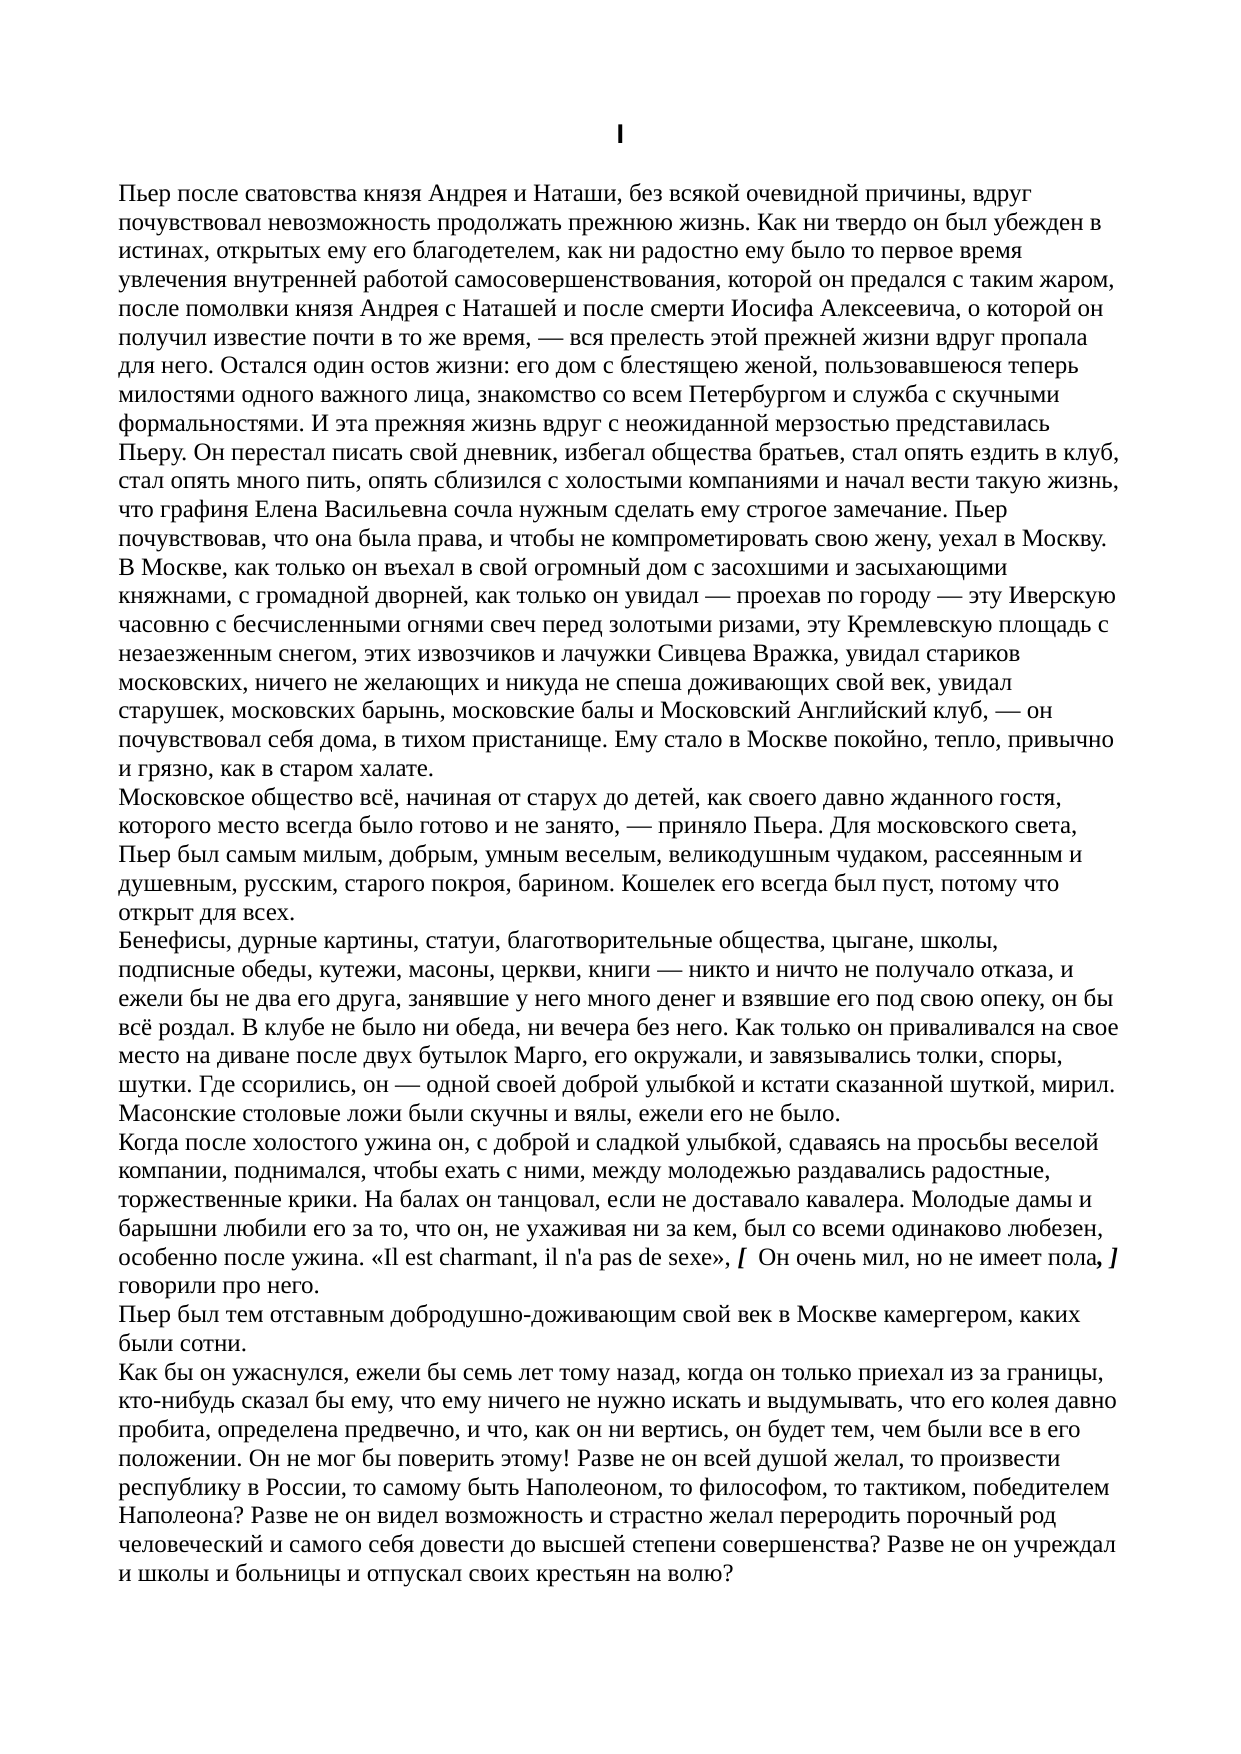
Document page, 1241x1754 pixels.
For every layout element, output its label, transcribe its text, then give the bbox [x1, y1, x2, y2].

text Пьер был тем отставным добродушно-доживающим свой век в Москве камергером, каких были сотни. [118, 1299, 1122, 1357]
subtitle I [118, 118, 1122, 149]
text Московское общество всё, начиная от старух до детей, как своего давно жданного гостя, которого место всегда было готово и не занято, — приняло Пьера. Для московского света, Пьер был самым милым, добрым, умным веселым, великодушным чудаком, рассеянным и душевным, русским, старого покроя, барином. Кошелек его всегда был пуст, потому что открыт для всех. [118, 782, 1122, 926]
text Как бы он ужаснулся, ежели бы семь лет тому назад, когда он только приехал из за границы, кто-нибудь сказал бы ему, что ему ничего не нужно искать и выдумывать, что его колея давно пробита, определена предвечно, и что, как он ни вертись, он будет тем, чем были все в его положении. Он не мог бы поверить этому! Разве не он всей душой желал, то произвести республику в России, то самому быть Наполеоном, то философом, то тактиком, победителем Наполеона? Разве не он видел возможность и страстно желал переродить порочный род человеческий и самого себя довести до высшей степени совершенства? Разве не он учреждал и школы и больницы и отпускал своих крестьян на волю? [118, 1357, 1122, 1587]
text Когда после холостого ужина он, с доброй и сладкой улыбкой, сдаваясь на просьбы веселой компании, поднимался, чтобы ехать с ними, между молодежью раздавались радостные, торжественные крики. На балах он танцовал, если не доставало кавалера. Молодые дамы и барышни любили его за то, что он, не ухаживая ни за кем, был со всеми одинаково любезен, особенно после ужина. «Il est charmant, il n'a pas de seхе», [ Он очень мил, но не имеет пола, ] говорили про него. [118, 1127, 1122, 1299]
text В Москве, как только он въехал в свой огромный дом с засохшими и засыхающими княжнами, с громадной дворней, как только он увидал — проехав по городу — эту Иверскую часовню с бесчисленными огнями свеч перед золотыми ризами, эту Кремлевскую площадь с незаезженным снегом, этих извозчиков и лачужки Сивцева Вражка, увидал стариков московских, ничего не желающих и никуда не спеша доживающих свой век, увидал старушек, московских барынь, московские балы и Московский Английский клуб, — он почувствовал себя дома, в тихом пристанище. Ему стало в Москве покойно, тепло, привычно и грязно, как в старом халате. [118, 552, 1122, 782]
text Пьер после сватовства князя Андрея и Наташи, без всякой очевидной причины, вдруг почувствовал невозможность продолжать прежнюю жизнь. Как ни твердо он был убежден в истинах, открытых ему его благодетелем, как ни радостно ему было то первое время увлечения внутренней работой самосовершенствования, которой он предался с таким жаром, после помолвки князя Андрея с Наташей и после смерти Иосифа Алексеевича, о которой он получил известие почти в то же время, — вся прелесть этой прежней жизни вдруг пропала для него. Остался один остов жизни: его дом с блестящею женой, пользовавшеюся теперь милостями одного важного лица, знакомство со всем Петербургом и служба с скучными формальностями. И эта прежняя жизнь вдруг с неожиданной мерзостью представилась Пьеру. Он перестал писать свой дневник, избегал общества братьев, стал опять ездить в клуб, стал опять много пить, опять сблизился с холостыми компаниями и начал вести такую жизнь, что графиня Елена Васильевна сочла нужным сделать ему строгое замечание. Пьер почувствовав, что она была права, и чтобы не компрометировать свою жену, уехал в Москву. [118, 178, 1122, 552]
text Бенефисы, дурные картины, статуи, благотворительные общества, цыгане, школы, подписные обеды, кутежи, масоны, церкви, книги — никто и ничто не получало отказа, и ежели бы не два его друга, занявшие у него много денег и взявшие его под свою опеку, он бы всё роздал. В клубе не было ни обеда, ни вечера без него. Как только он приваливался на свое место на диване после двух бутылок Марго, его окружали, и завязывались толки, споры, шутки. Где ссорились, он — одной своей доброй улыбкой и кстати сказанной шуткой, мирил. Масонские столовые ложи были скучны и вялы, ежели его не было. [118, 926, 1122, 1127]
